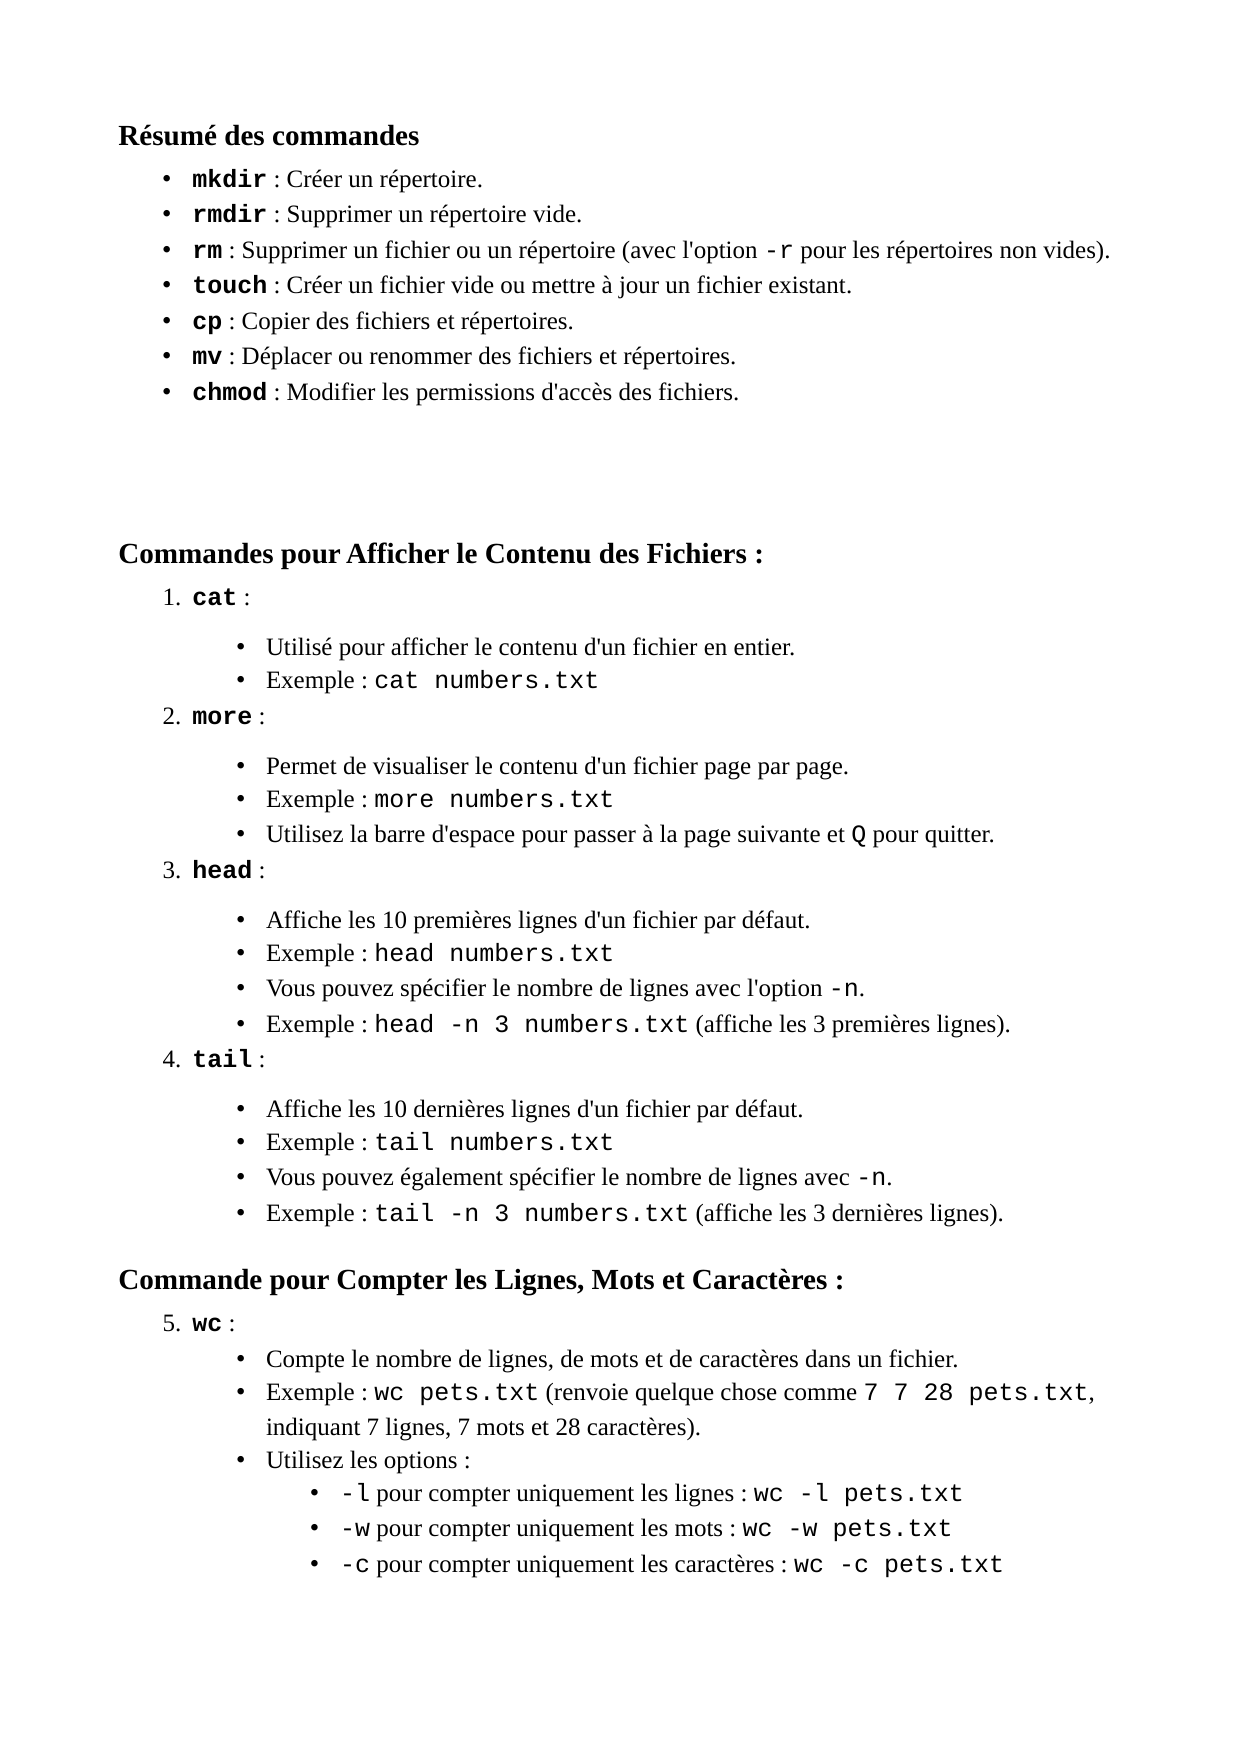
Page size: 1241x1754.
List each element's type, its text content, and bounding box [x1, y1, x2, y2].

subtitle Résumé des commandes [118, 118, 1122, 152]
list Exemple : head numbers.txt [236, 938, 1122, 969]
list Permet de visualiser le contenu d'un fichier page par page. [236, 751, 1122, 780]
list chmod : Modifier les permissions d'accès des fichiers. [162, 377, 1122, 407]
list Exemple : tail numbers.txt [236, 1127, 1122, 1158]
list Utilisez la barre d'espace pour passer à la page suivante et Q pour quitter. [236, 819, 1122, 850]
list Utilisez les options : [236, 1445, 1122, 1474]
list touch : Créer un fichier vide ou mettre à jour un fichier existant. [162, 270, 1122, 301]
list wc : [162, 1308, 1122, 1339]
list mkdir : Créer un répertoire. [162, 164, 1122, 195]
list Exemple : wc pets.txt (renvoie quelque chose comme 7 7 28 pets.txt, indiquant 7 lignes, 7 mots et 28 caractères). [236, 1377, 1122, 1441]
list rm : Supprimer un fichier ou un répertoire (avec l'option -r pour les répertoires non vides). [162, 235, 1122, 266]
list Compte le nombre de lignes, de mots et de caractères dans un fichier. [236, 1344, 1122, 1373]
list Exemple : more numbers.txt [236, 784, 1122, 815]
list -w pour compter uniquement les mots : wc -w pets.txt [310, 1513, 1122, 1544]
list Affiche les 10 dernières lignes d'un fichier par défaut. [236, 1094, 1122, 1123]
list -c pour compter uniquement les caractères : wc -c pets.txt [310, 1549, 1122, 1580]
list Utilisé pour afficher le contenu d'un fichier en entier. [236, 632, 1122, 661]
list cat : [162, 582, 1122, 613]
list tail : [162, 1044, 1122, 1075]
list Vous pouvez également spécifier le nombre de lignes avec -n. [236, 1162, 1122, 1193]
subtitle Commande pour Compter les Lignes, Mots et Caractères : [118, 1262, 1122, 1296]
list rmdir : Supprimer un répertoire vide. [162, 199, 1122, 230]
list -l pour compter uniquement les lignes : wc -l pets.txt [310, 1478, 1122, 1509]
list Exemple : tail -n 3 numbers.txt (affiche les 3 dernières lignes). [236, 1198, 1122, 1229]
list Exemple : cat numbers.txt [236, 666, 1122, 696]
list Vous pouvez spécifier le nombre de lignes avec l'option -n. [236, 973, 1122, 1004]
list head : [162, 855, 1122, 886]
list Affiche les 10 premières lignes d'un fichier par défaut. [236, 905, 1122, 933]
list Exemple : head -n 3 numbers.txt (affiche les 3 premières lignes). [236, 1009, 1122, 1039]
list cp : Copier des fichiers et répertoires. [162, 306, 1122, 337]
list more : [162, 701, 1122, 732]
subtitle Commandes pour Afficher le Contenu des Fichiers : [118, 536, 1122, 570]
list mv : Déplacer ou renommer des fichiers et répertoires. [162, 341, 1122, 372]
